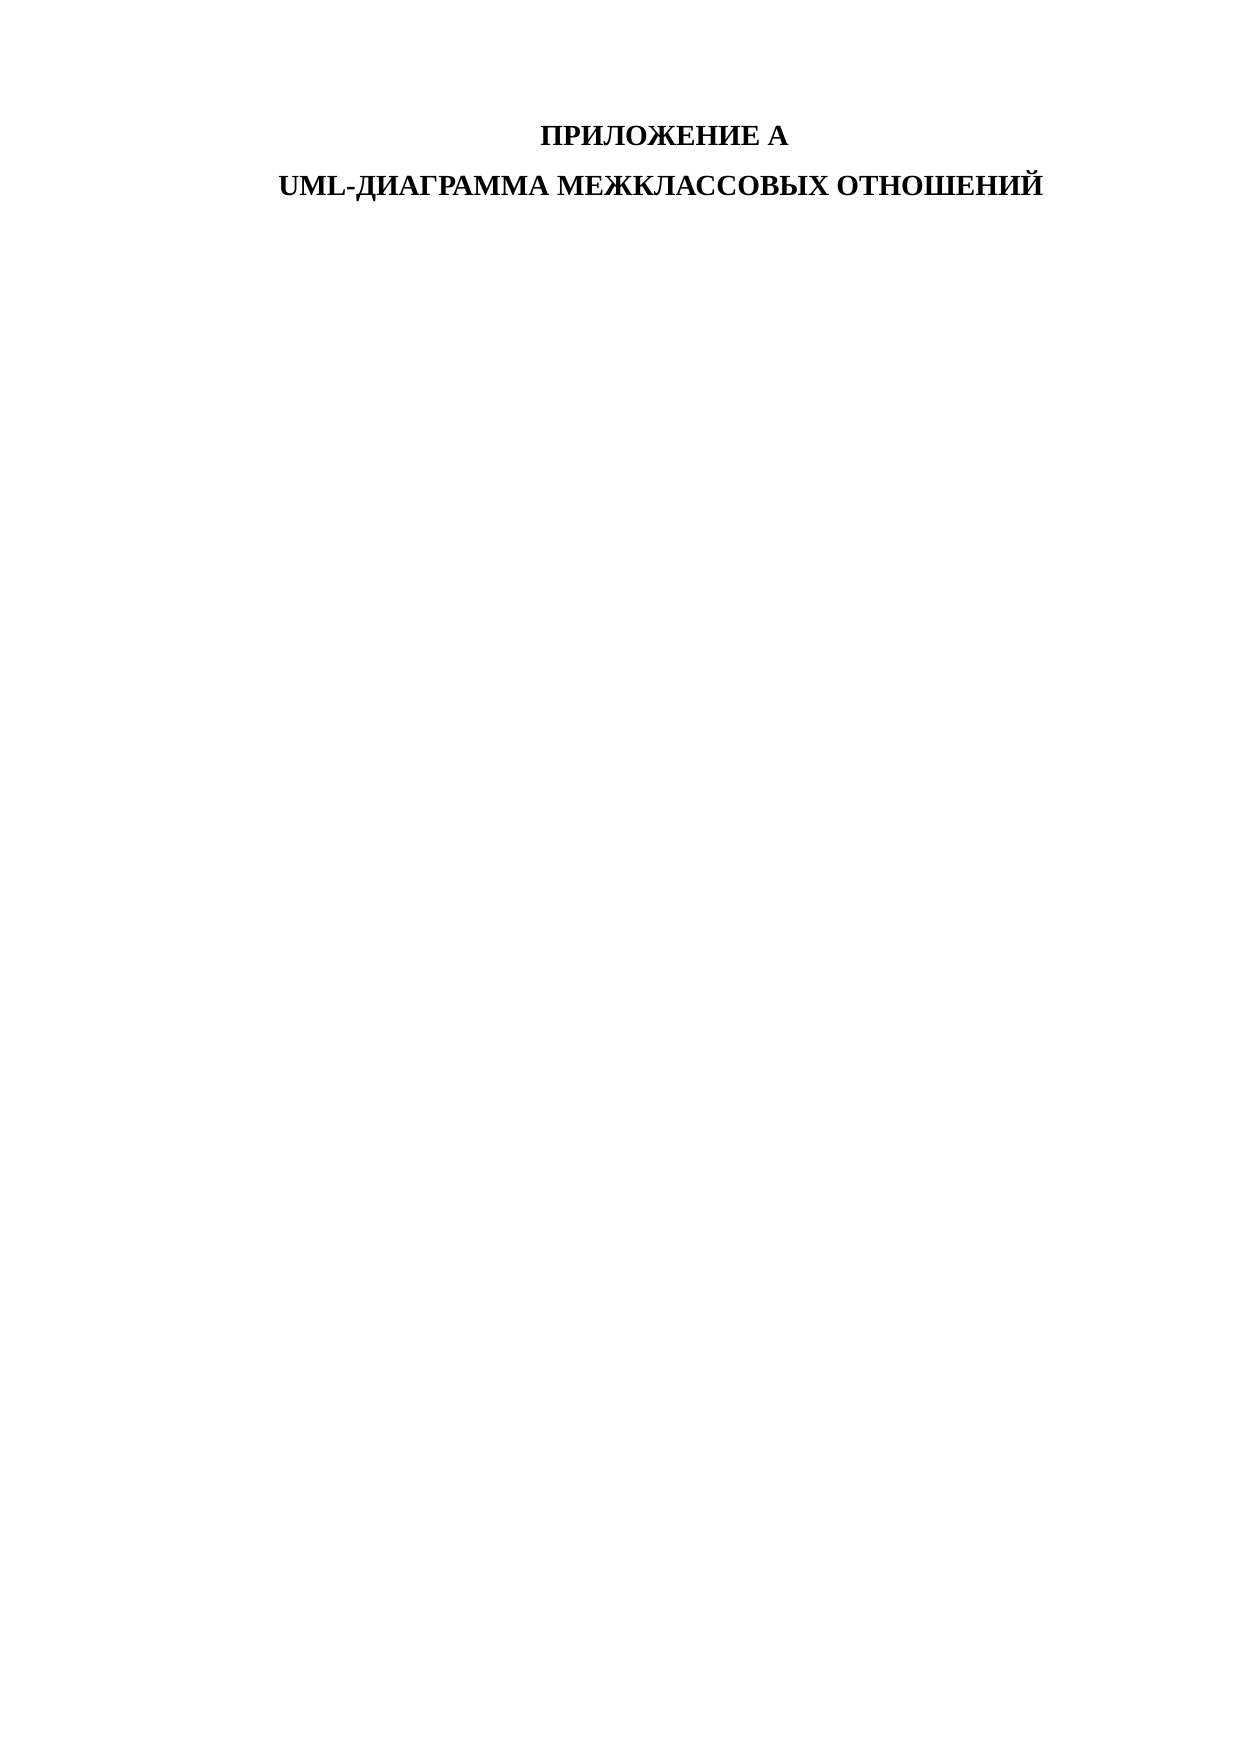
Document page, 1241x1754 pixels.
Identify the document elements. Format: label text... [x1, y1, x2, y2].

subtitle Приложение А UML-диаграмма межклассовых отношений [177, 118, 1152, 202]
